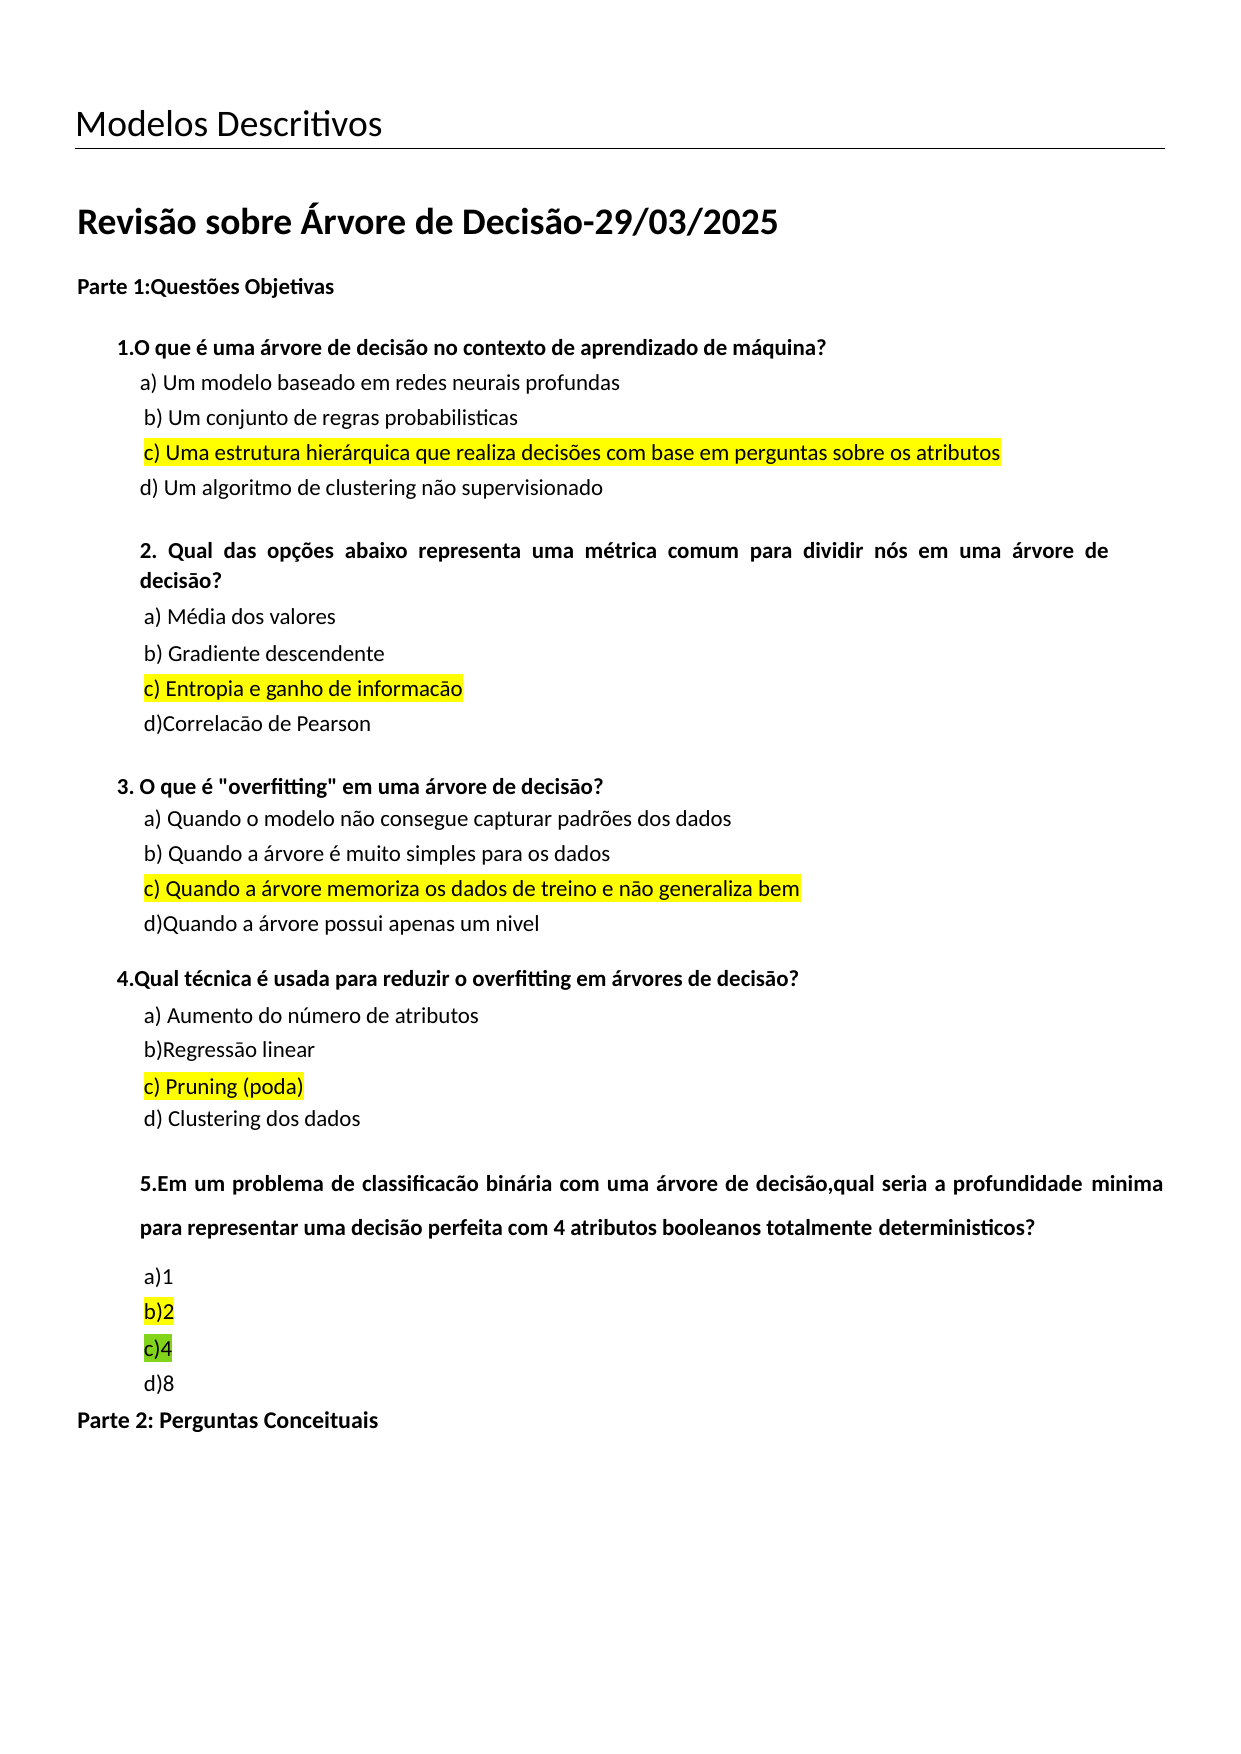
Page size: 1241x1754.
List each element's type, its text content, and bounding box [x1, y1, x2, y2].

text a) Aumento do número de atributos [75, 1002, 1165, 1030]
text d) Clustering dos dados [75, 1105, 1165, 1132]
text a)1 [75, 1262, 1165, 1290]
text 4.Qual técnica é usada para reduzir o overfitting em árvores de decisāo? [75, 964, 1165, 993]
text 3. O que é "overfitting" em uma árvore de decisāo? [75, 772, 1165, 800]
text d)Correlacāo de Pearson [75, 709, 1165, 737]
text a) Média dos valores [75, 602, 1165, 630]
text b) Quando a árvore é muito simples para os dados [75, 839, 1165, 867]
text Revisão sobre Árvore de Decisão-29/03/2025 [75, 200, 1165, 243]
text b)Regressāo linear [75, 1035, 1165, 1063]
text d)Quando a árvore possui apenas um nivel [75, 909, 1165, 937]
text a) Quando o modelo não consegue capturar padrões dos dados [75, 804, 1165, 832]
text c) Uma estrutura hierárquica que realiza decisões com base em perguntas sobre os atributos [75, 438, 1165, 466]
text Parte 2: Perguntas Conceituais [75, 1405, 1165, 1434]
text 5.Em um problema de classificacão binária com uma árvore de decisão,qual seria a profundidade minima para representar uma decisão perfeita com 4 atributos booleanos totalmente deterministicos? [139, 1169, 1163, 1241]
text d) Um algoritmo de clustering não supervisionado [75, 473, 1165, 501]
text c)4 [75, 1334, 1165, 1362]
text b)2 [75, 1297, 1165, 1325]
text a) Um modelo baseado em redes neurais profundas [75, 368, 1165, 396]
text b) Um conjunto de regras probabilisticas [75, 403, 1165, 431]
text Parte 1:Questões Objetivas [75, 272, 1165, 300]
text d)8 [75, 1369, 1165, 1397]
text b) Gradiente descendente [75, 639, 1165, 667]
text 2. Qual das opções abaixo representa uma métrica comum para dividir nós em uma árvore de decisāo? [139, 536, 1111, 594]
text c) Quando a árvore memoriza os dados de treino e nāo generaliza bem [75, 874, 1165, 902]
text c) Entropia e ganho de informacāo [75, 674, 1165, 702]
text c) Pruning (poda) [75, 1072, 1165, 1100]
text 1.O que é uma árvore de decisão no contexto de aprendizado de máquina? [75, 333, 1165, 361]
